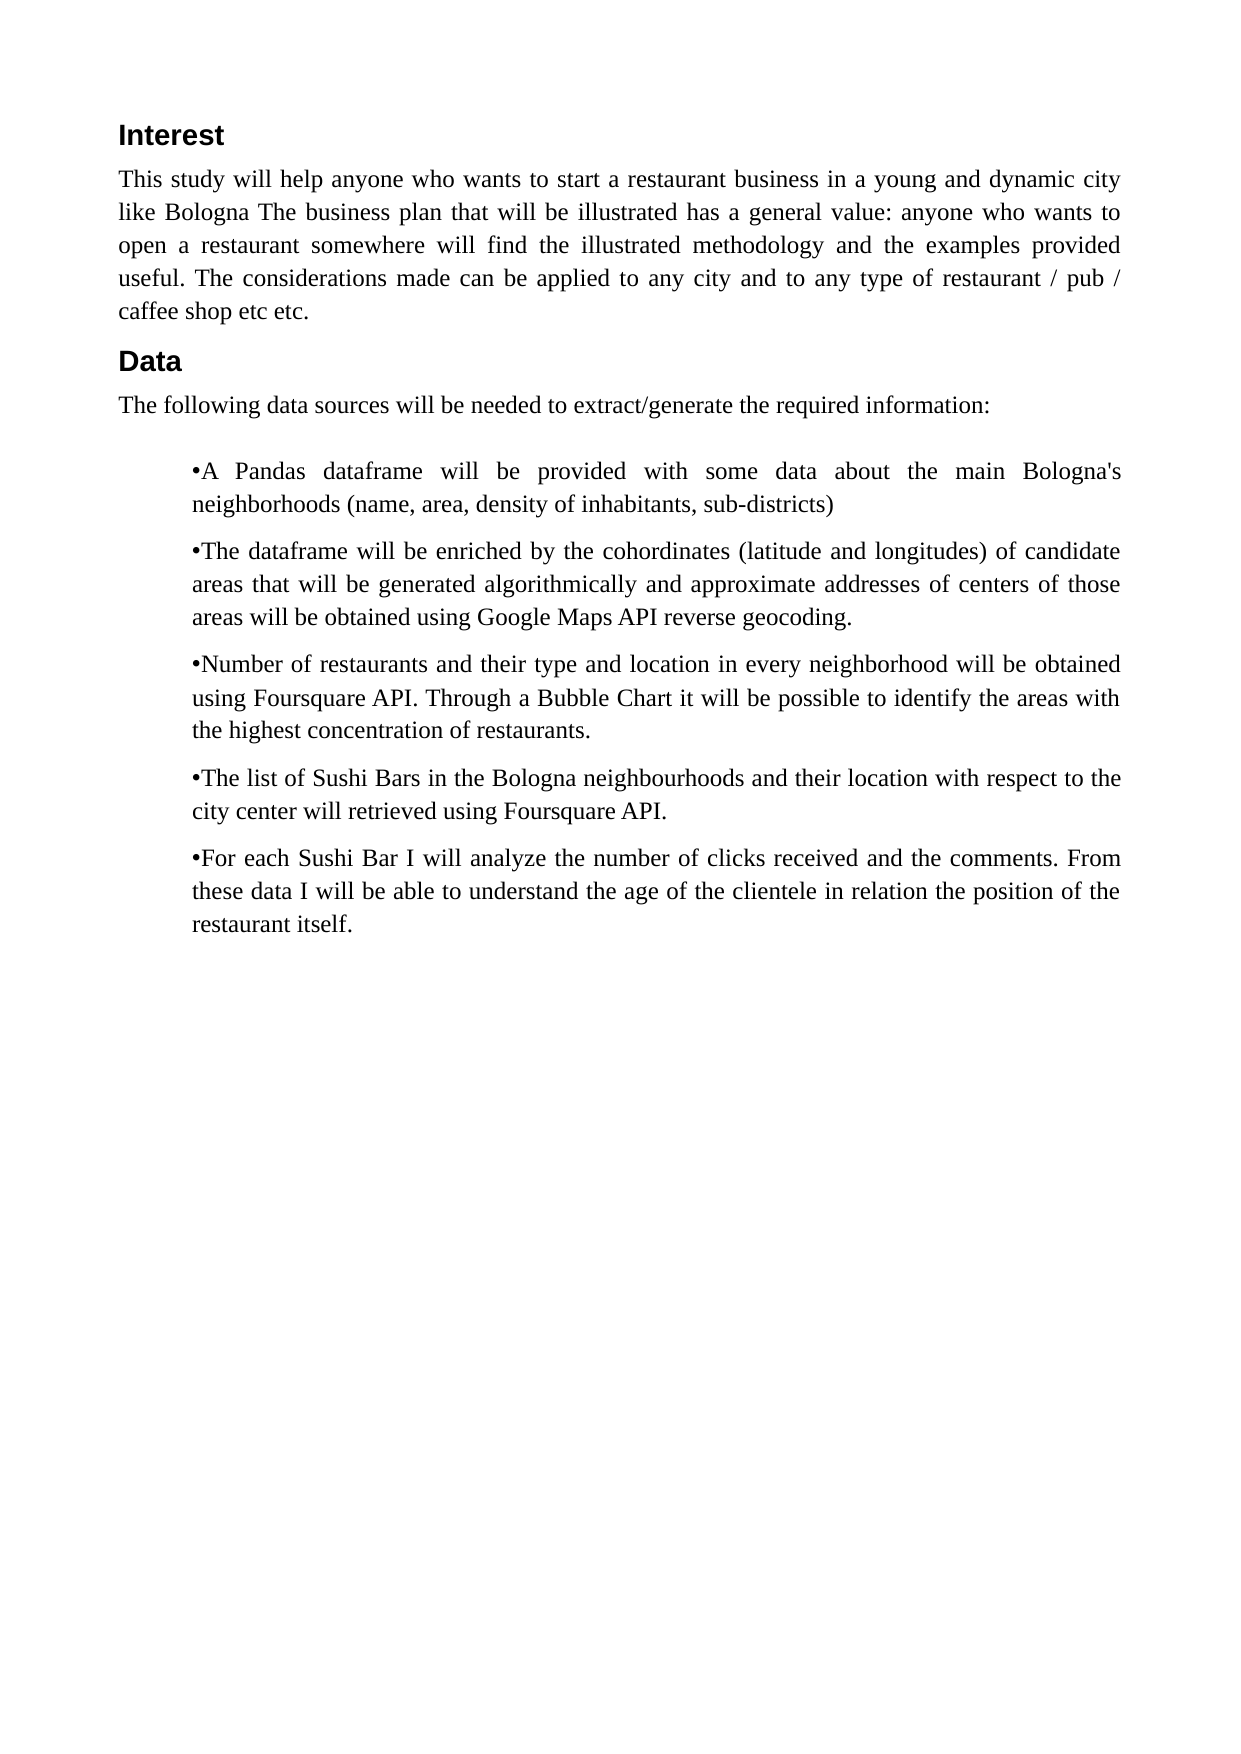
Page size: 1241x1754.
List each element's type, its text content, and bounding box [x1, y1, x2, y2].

text The following data sources will be needed to extract/generate the required information: [118, 390, 1122, 419]
text This study will help anyone who wants to start a restaurant business in a young and dynamic city like Bologna The business plan that will be illustrated has a general value: anyone who wants to open a restaurant somewhere will find the illustrated methodology and the examples provided useful. The considerations made can be applied to any city and to any type of restaurant / pub / caffee shop etc etc. [118, 164, 1122, 325]
list A Pandas dataframe will be provided with some data about the main Bologna's neighborhoods (name, area, density of inhabitants, sub-districts) [118, 456, 1122, 518]
list For each Sushi Bar I will analyze the number of clicks received and the comments. From these data I will be able to understand the age of the clientele in relation the position of the restaurant itself. [118, 843, 1122, 938]
subtitle Data [118, 344, 1122, 378]
list The list of Sushi Bars in the Bologna neighbourhoods and their location with respect to the city center will retrieved using Foursquare API. [118, 763, 1122, 824]
list Number of restaurants and their type and location in every neighborhood will be obtained using Foursquare API. Through a Bubble Chart it will be possible to identify the areas with the highest concentration of restaurants. [118, 649, 1122, 744]
list The dataframe will be enriched by the cohordinates (latitude and longitudes) of candidate areas that will be generated algorithmically and approximate addresses of centers of those areas will be obtained using Google Maps API reverse geocoding. [118, 536, 1122, 631]
subtitle Interest [118, 118, 1122, 152]
